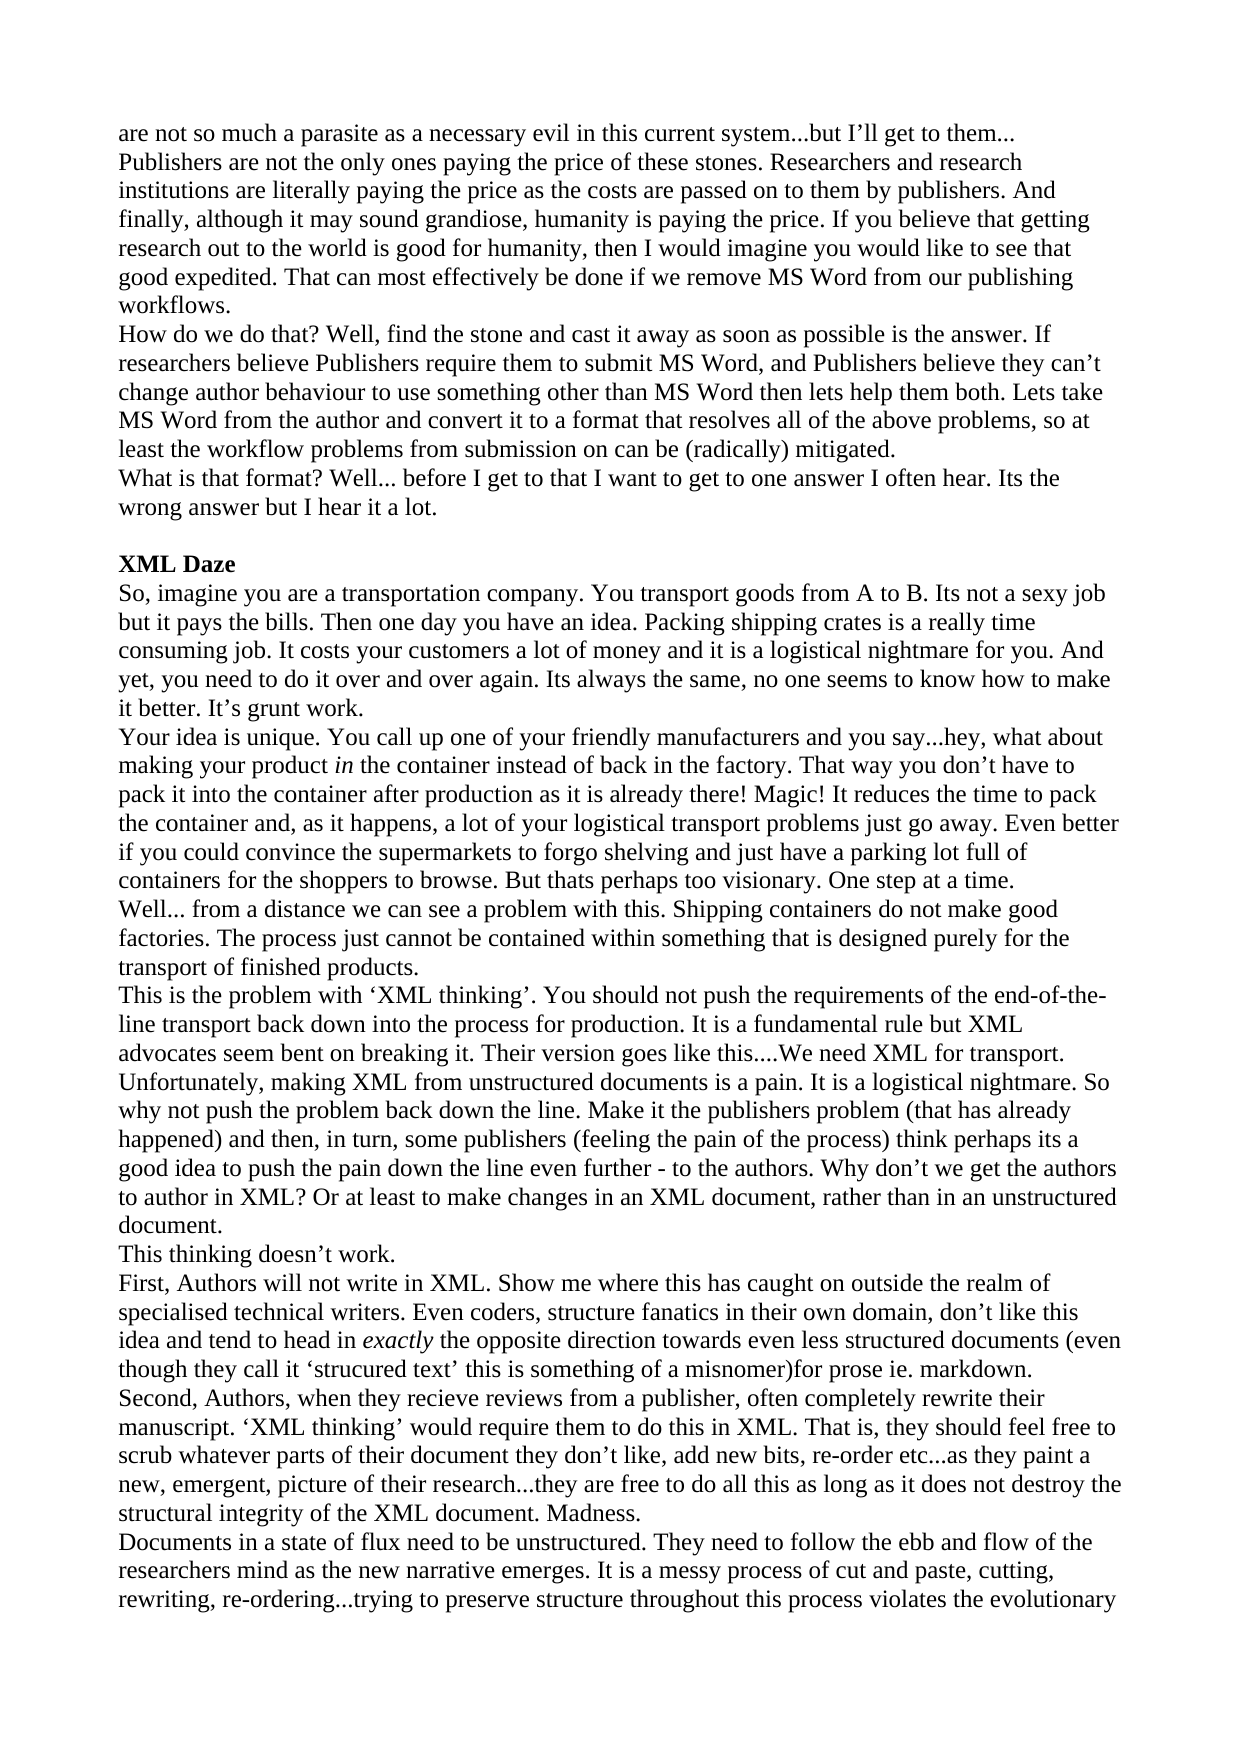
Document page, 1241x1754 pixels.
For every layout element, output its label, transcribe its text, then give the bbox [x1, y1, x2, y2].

text Publishers are not the only ones paying the price of these stones. Researchers and research institutions are literally paying the price as the costs are passed on to them by publishers. And finally, although it may sound grandiose, humanity is paying the price. If you believe that getting research out to the world is good for humanity, then I would imagine you would like to see that good expedited. That can most effectively be done if we remove MS Word from our publishing workflows. [118, 147, 1122, 319]
text Documents in a state of flux need to be unstructured. They need to follow the ebb and flow of the researchers mind as the new narrative emerges. It is a messy process of cut and paste, cutting, rewriting, re-ordering...trying to preserve structure throughout this process violates the evolutionary [118, 1527, 1122, 1613]
text Well... from a distance we can see a problem with this. Shipping containers do not make good factories. The process just cannot be contained within something that is designed purely for the transport of finished products. [118, 894, 1122, 981]
text This is the problem with ‘XML thinking’. You should not push the requirements of the end-of-the-line transport back down into the process for production. It is a fundamental rule but XML advocates seem bent on breaking it. Their version goes like this....We need XML for transport. Unfortunately, making XML from unstructured documents is a pain. It is a logistical nightmare. So why not push the problem back down the line. Make it the publishers problem (that has already happened) and then, in turn, some publishers (feeling the pain of the process) think perhaps its a good idea to push the pain down the line even further - to the authors. Why don’t we get the authors to author in XML? Or at least to make changes in an XML document, rather than in an unstructured document. [118, 981, 1122, 1239]
text Second, Authors, when they recieve reviews from a publisher, often completely rewrite their manuscript. ‘XML thinking’ would require them to do this in XML. That is, they should feel free to scrub whatever parts of their document they don’t like, add new bits, re-order etc...as they paint a new, emergent, picture of their research...they are free to do all this as long as it does not destroy the structural integrity of the XML document. Madness. [118, 1383, 1122, 1527]
text Your idea is unique. You call up one of your friendly manufacturers and you say...hey, what about making your product in the container instead of back in the factory. That way you don’t have to pack it into the container after production as it is already there! Magic! It reduces the time to pack the container and, as it happens, a lot of your logistical transport problems just go away. Even better if you could convince the supermarkets to forgo shelving and just have a parking lot full of containers for the shoppers to browse. But thats perhaps too visionary. One step at a time. [118, 722, 1122, 894]
text XML Daze [118, 549, 1122, 578]
text So, imagine you are a transportation company. You transport goods from A to B. Its not a sexy job but it pays the bills. Then one day you have an idea. Packing shipping crates is a really time consuming job. It costs your customers a lot of money and it is a logistical nightmare for you. And yet, you need to do it over and over again. Its always the same, no one seems to know how to make it better. It’s grunt work. [118, 578, 1122, 722]
text are not so much a parasite as a necessary evil in this current system...but I’ll get to them... [118, 118, 1122, 147]
text What is that format? Well... before I get to that I want to get to one answer I often hear. Its the wrong answer but I hear it a lot. [118, 463, 1122, 521]
text This thinking doesn’t work. [118, 1239, 1122, 1268]
text First, Authors will not write in XML. Show me where this has caught on outside the realm of specialised technical writers. Even coders, structure fanatics in their own domain, don’t like this idea and tend to head in exactly the opposite direction towards even less structured documents (even though they call it ‘strucured text’ this is something of a misnomer)for prose ie. markdown. [118, 1268, 1122, 1383]
text How do we do that? Well, find the stone and cast it away as soon as possible is the answer. If researchers believe Publishers require them to submit MS Word, and Publishers believe they can’t change author behaviour to use something other than MS Word then lets help them both. Lets take MS Word from the author and convert it to a format that resolves all of the above problems, so at least the workflow problems from submission on can be (radically) mitigated. [118, 319, 1122, 463]
